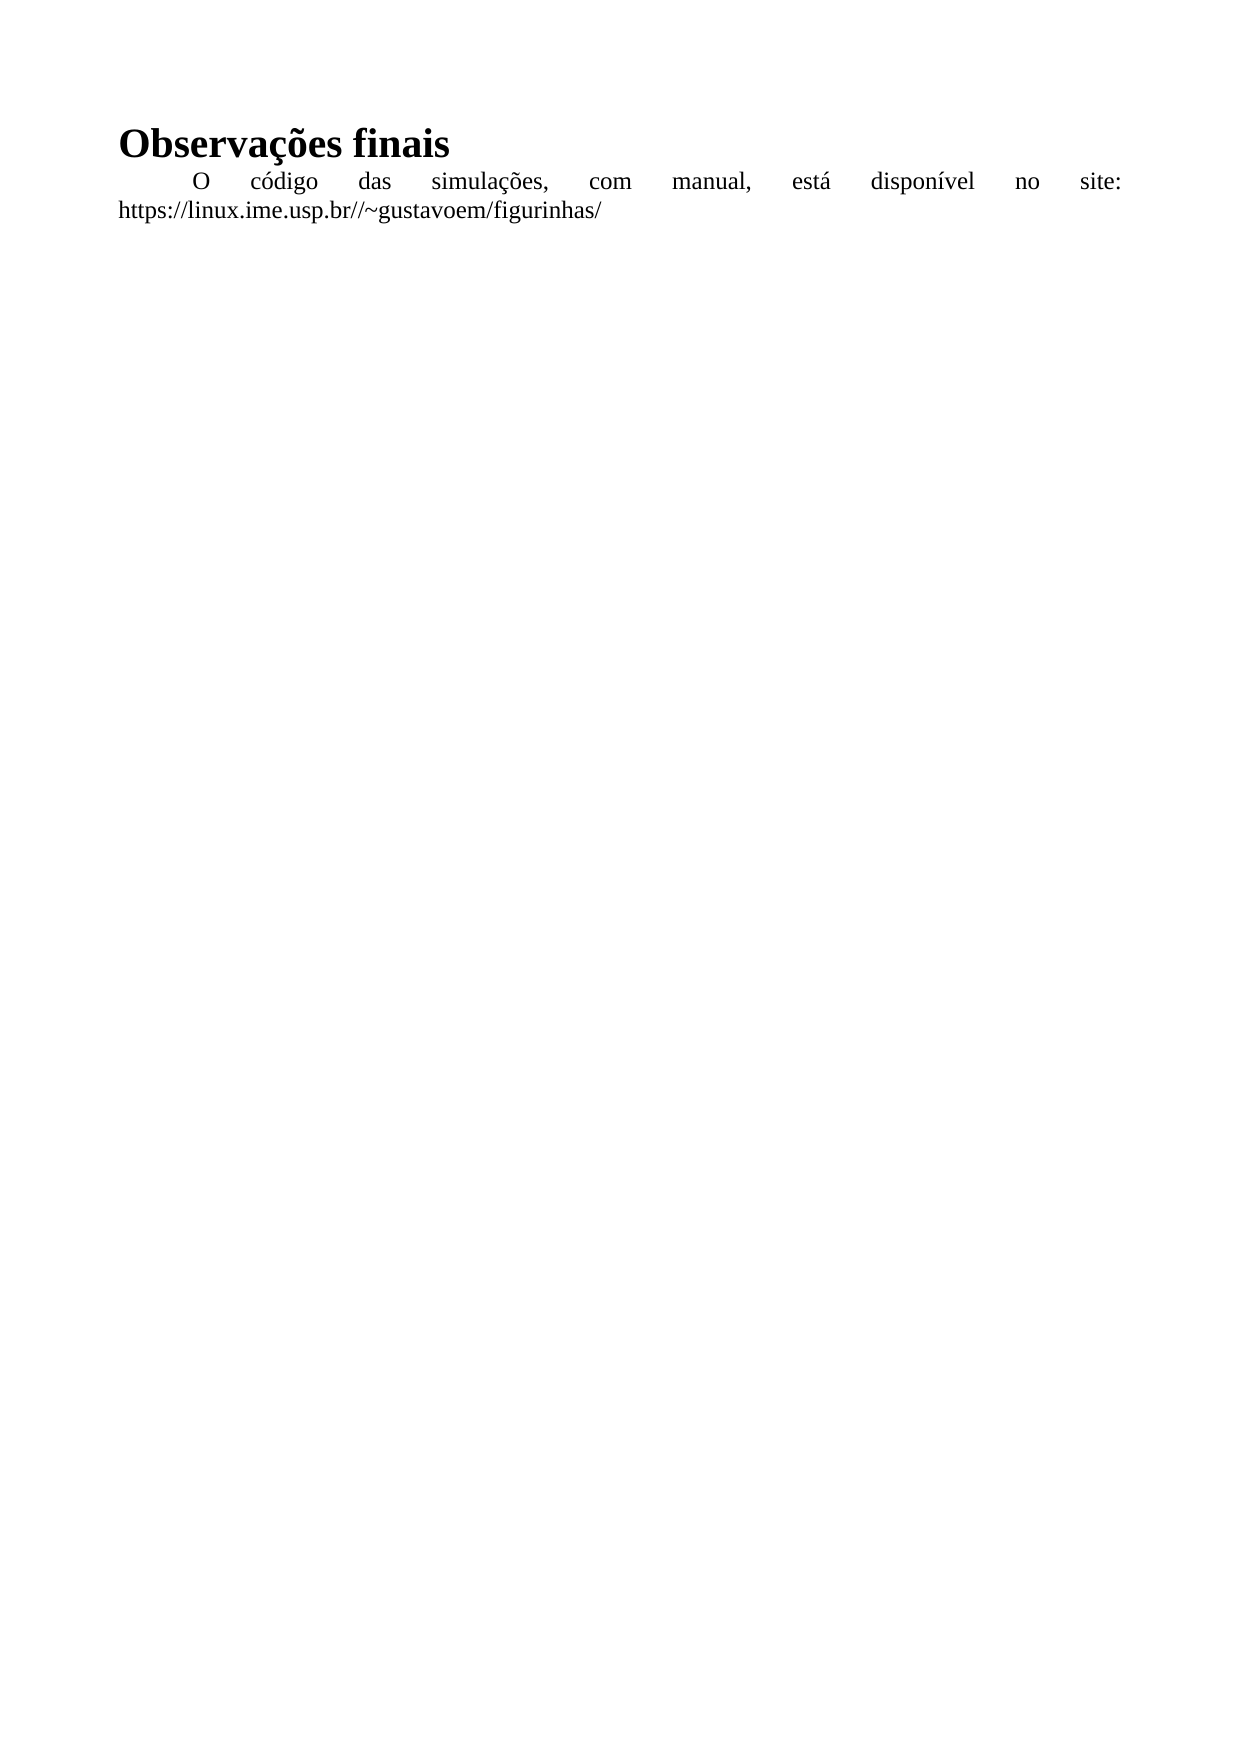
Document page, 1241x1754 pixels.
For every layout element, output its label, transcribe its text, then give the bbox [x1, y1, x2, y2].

text O código das simulações, com manual, está disponível no site: https://linux.ime.usp.br//~gustavoem/figurinhas/ [118, 166, 1122, 223]
text Observações finais [118, 118, 1122, 166]
